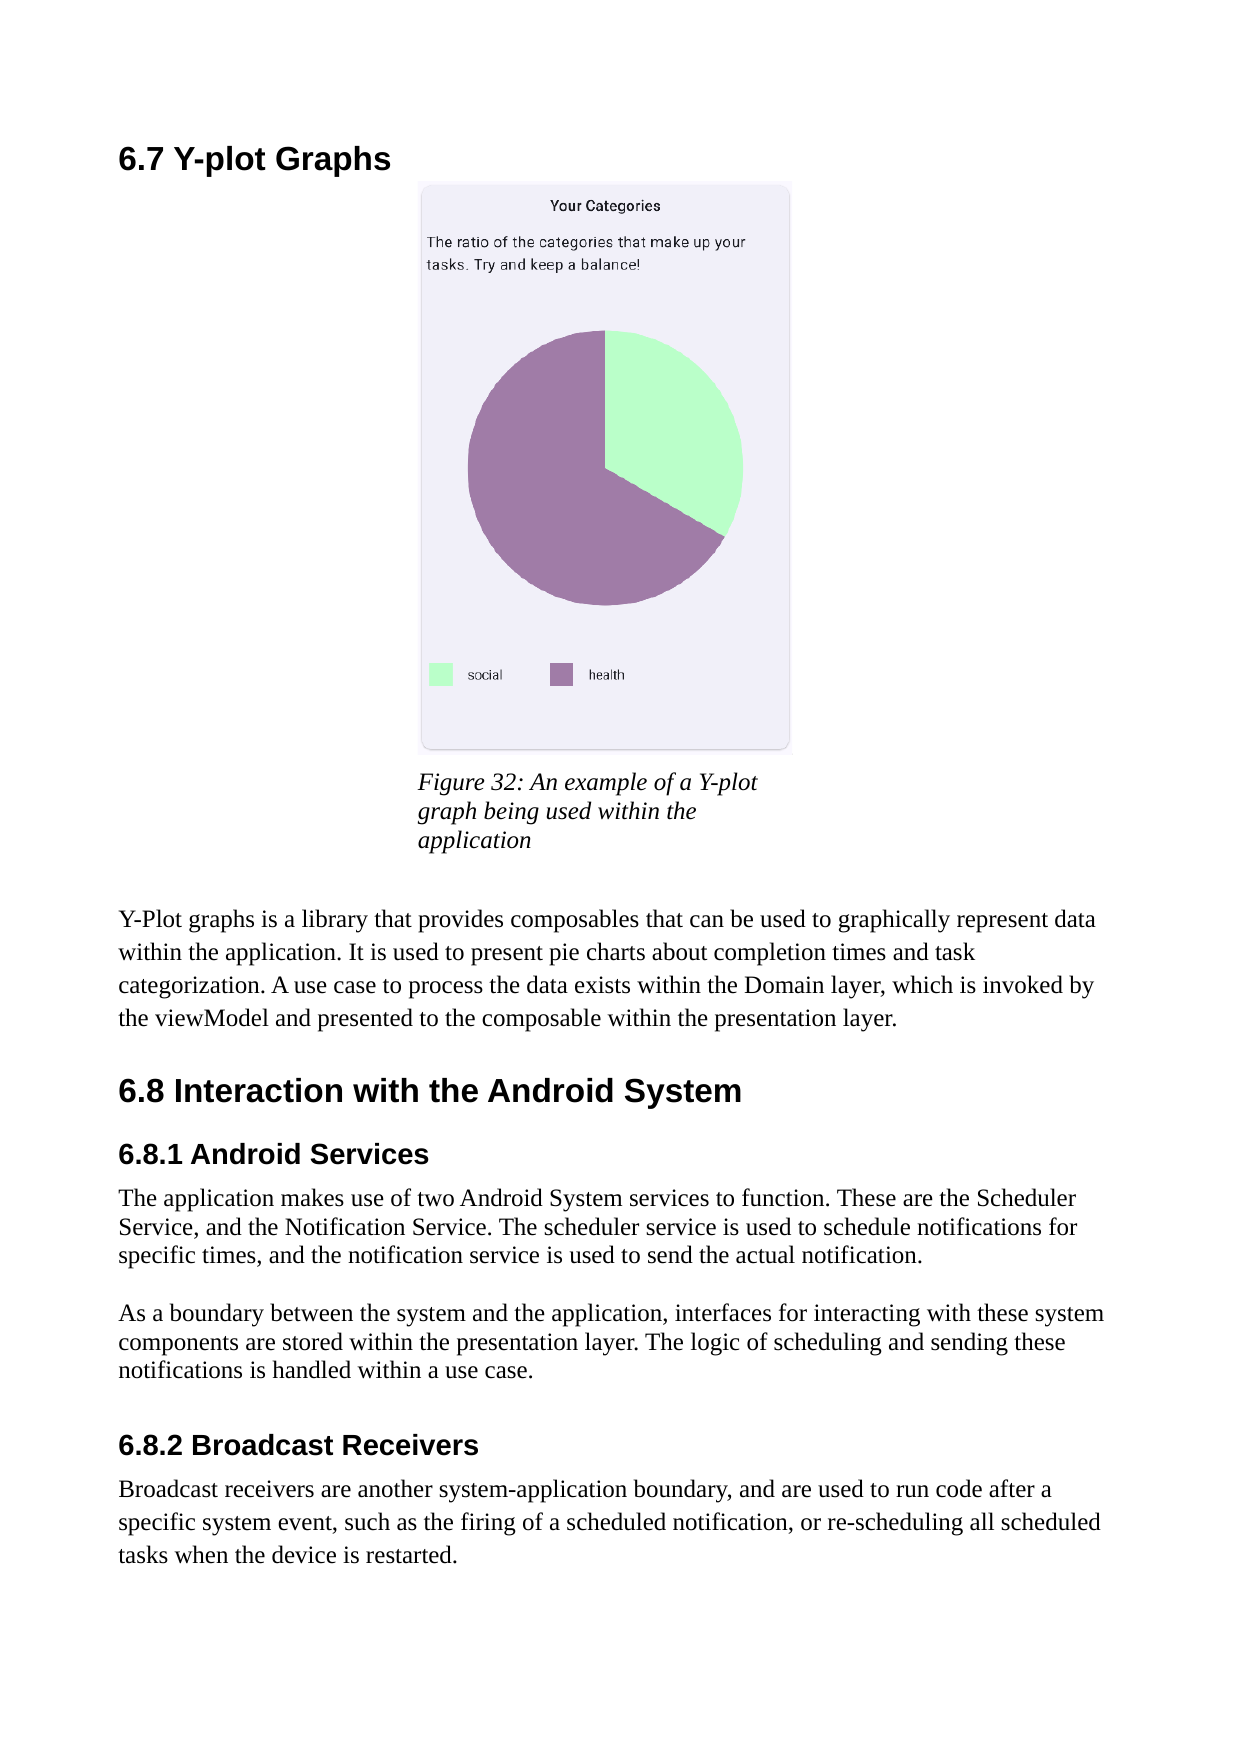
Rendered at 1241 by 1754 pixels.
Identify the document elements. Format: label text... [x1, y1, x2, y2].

text Y-Plot graphs is a library that provides composables that can be used to graphically represent data within the application. It is used to present pie charts about completion times and task categorization. A use case to process the data exists within the Domain layer, which is invoked by the viewModel and presented to the composable within the presentation layer. [118, 904, 1122, 1032]
text Figure 32: An example of a Y-plot graph being used within the application [418, 755, 792, 854]
picture [417, 181, 793, 755]
subtitle 6.8.1 Android Services [118, 1137, 1122, 1171]
text As a boundary between the system and the application, interfaces for interacting with these system components are stored within the presentation layer. The logic of scheduling and sending these notifications is handled within a use case. [118, 1298, 1122, 1384]
text Broadcast receivers are another system-application boundary, and are used to run code after a specific system event, such as the firing of a scheduled notification, or re-scheduling all scheduled tasks when the device is restarted. [118, 1474, 1122, 1568]
subtitle 6.8.2 Broadcast Receivers [118, 1428, 1122, 1461]
text The application makes use of two Android System services to function. These are the Scheduler Service, and the Notification Service. The scheduler service is used to schedule notifications for specific times, and the notification service is used to send the actual notification. [118, 1183, 1122, 1269]
subtitle 6.7 Y-plot Graphs [118, 139, 1122, 177]
subtitle 6.8 Interaction with the Android System [118, 1071, 1122, 1110]
